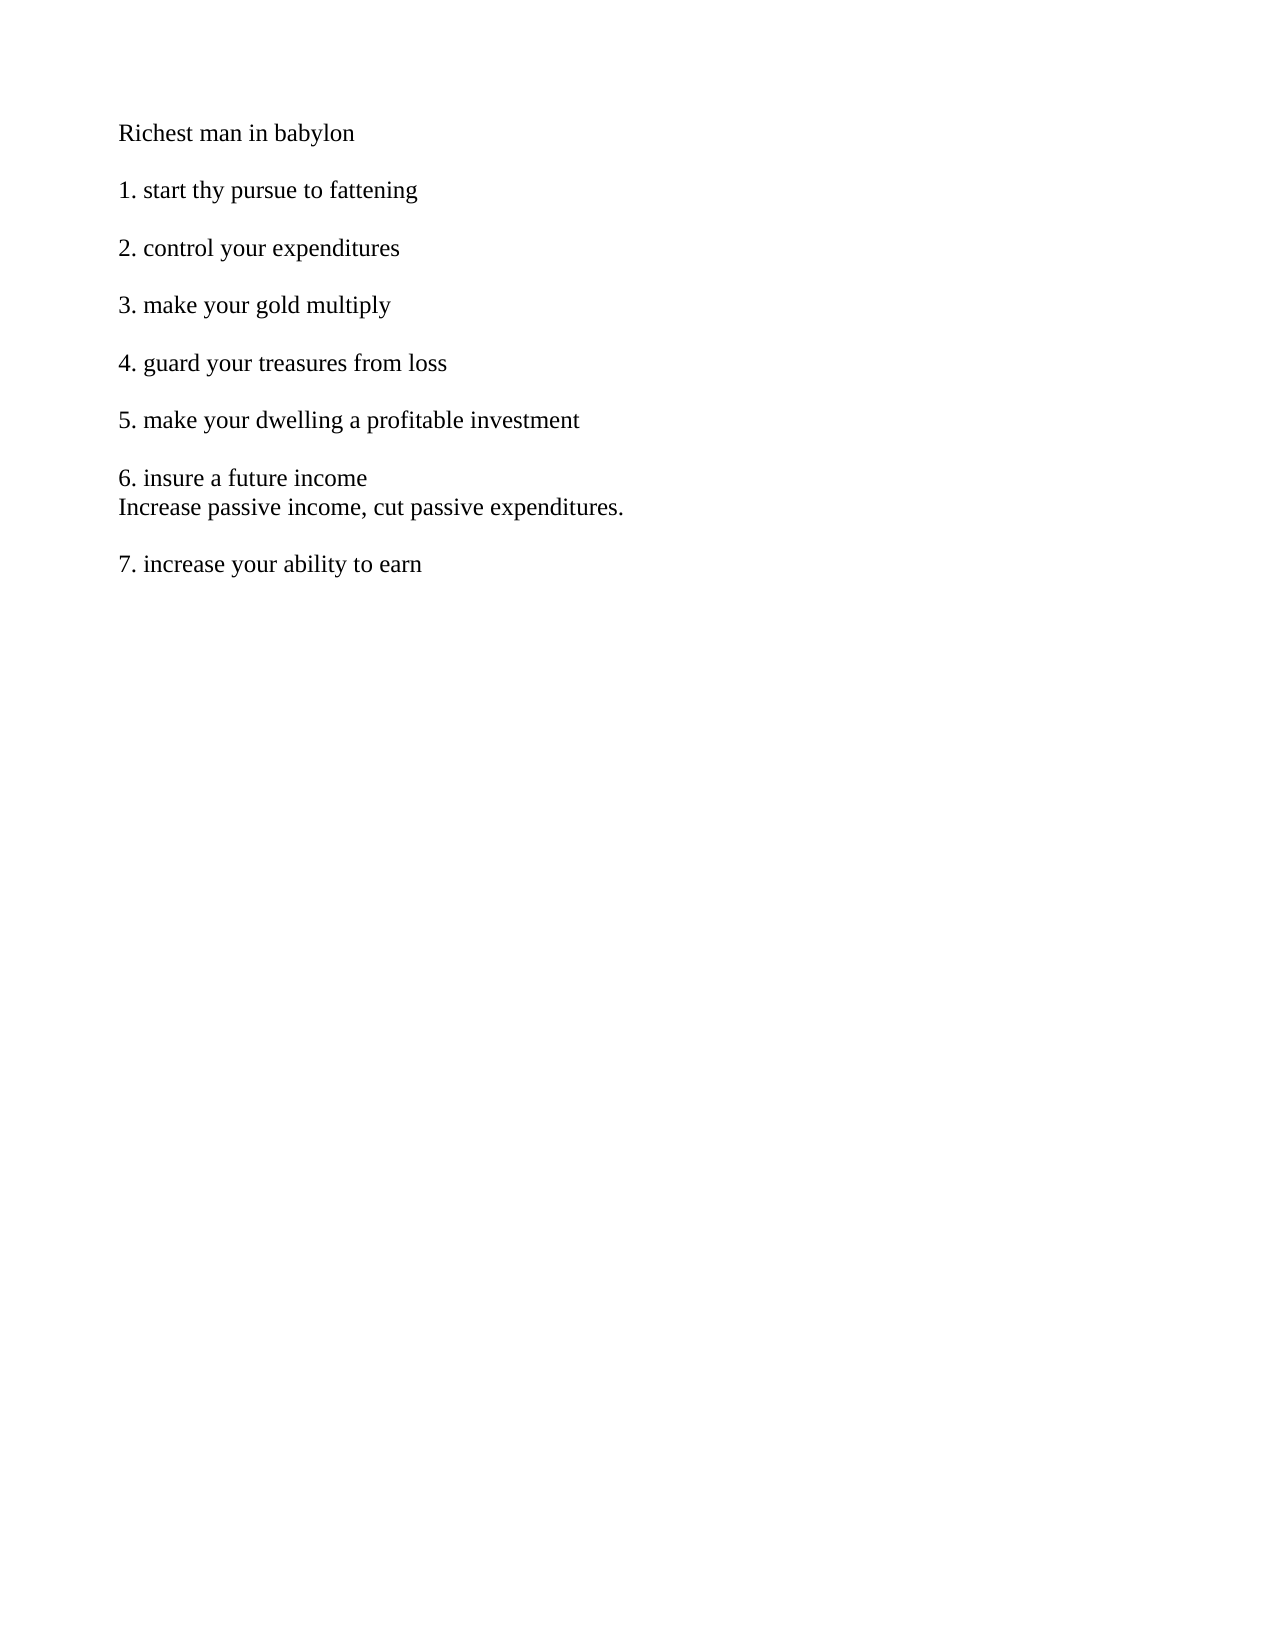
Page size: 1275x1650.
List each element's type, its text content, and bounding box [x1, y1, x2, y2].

text Richest man in babylon [118, 118, 1157, 147]
text 7. increase your ability to earn [118, 549, 1157, 578]
text 5. make your dwelling a profitable investment [118, 406, 1157, 434]
text 2. control your expenditures [118, 233, 1157, 262]
text 3. make your gold multiply [118, 291, 1157, 319]
text 6. insure a future income [118, 463, 1157, 492]
text Increase passive income, cut passive expenditures. [118, 492, 1157, 521]
text 4. guard your treasures from loss [118, 348, 1157, 377]
text 1. start thy pursue to fattening [118, 176, 1157, 204]
